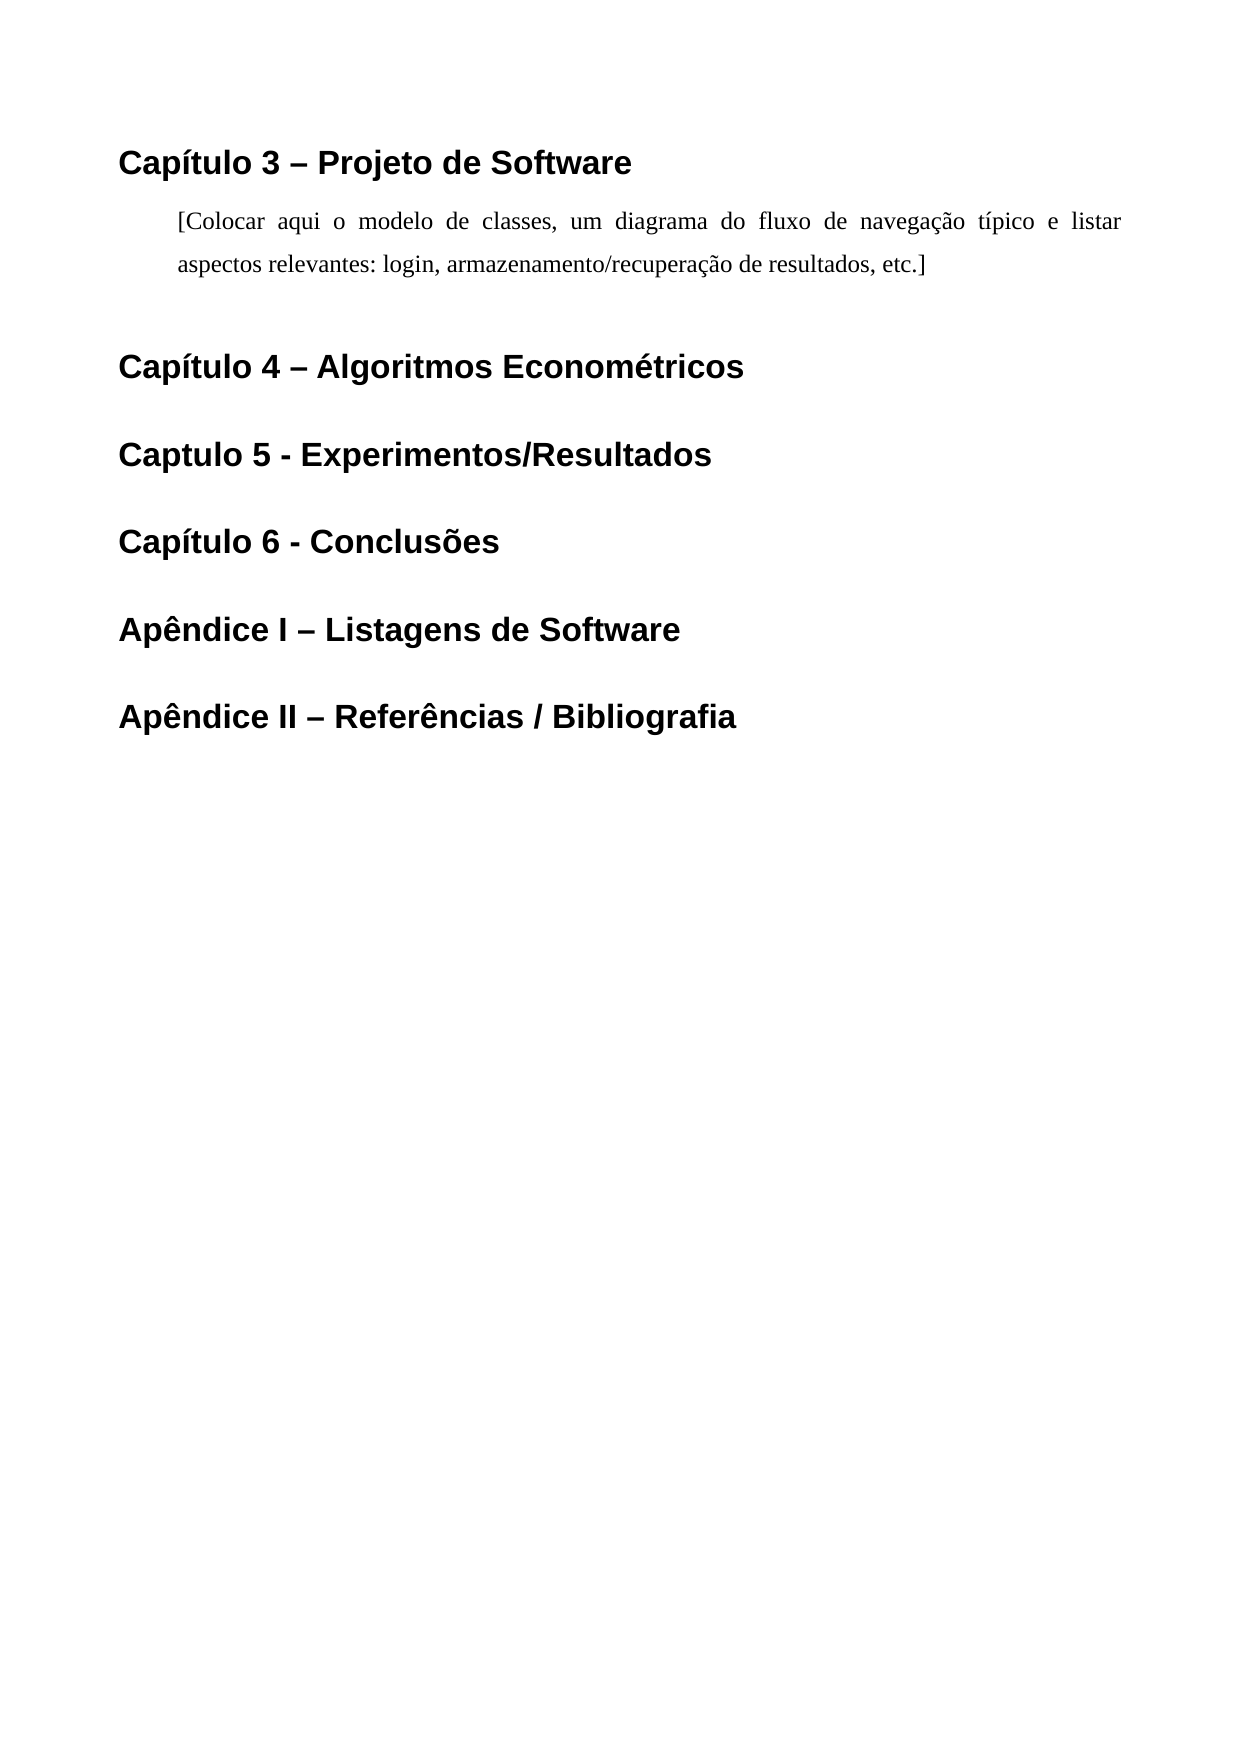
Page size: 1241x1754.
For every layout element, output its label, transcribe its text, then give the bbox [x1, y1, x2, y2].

subtitle Apêndice II – Referências / Bibliografia [118, 697, 1122, 736]
subtitle Capítulo 3 – Projeto de Software [118, 143, 1122, 182]
subtitle Apêndice I – Listagens de Software [118, 610, 1122, 648]
subtitle Captulo 5 - Experimentos/Resultados [118, 434, 1122, 473]
subtitle Capítulo 6 - Conclusões [118, 522, 1122, 561]
text [Colocar aqui o modelo de classes, um diagrama do fluxo de navegação típico e listar aspectos relevantes: login, armazenamento/recuperação de resultados, etc.] [177, 206, 1122, 278]
subtitle Capítulo 4 – Algoritmos Econométricos [118, 347, 1122, 386]
